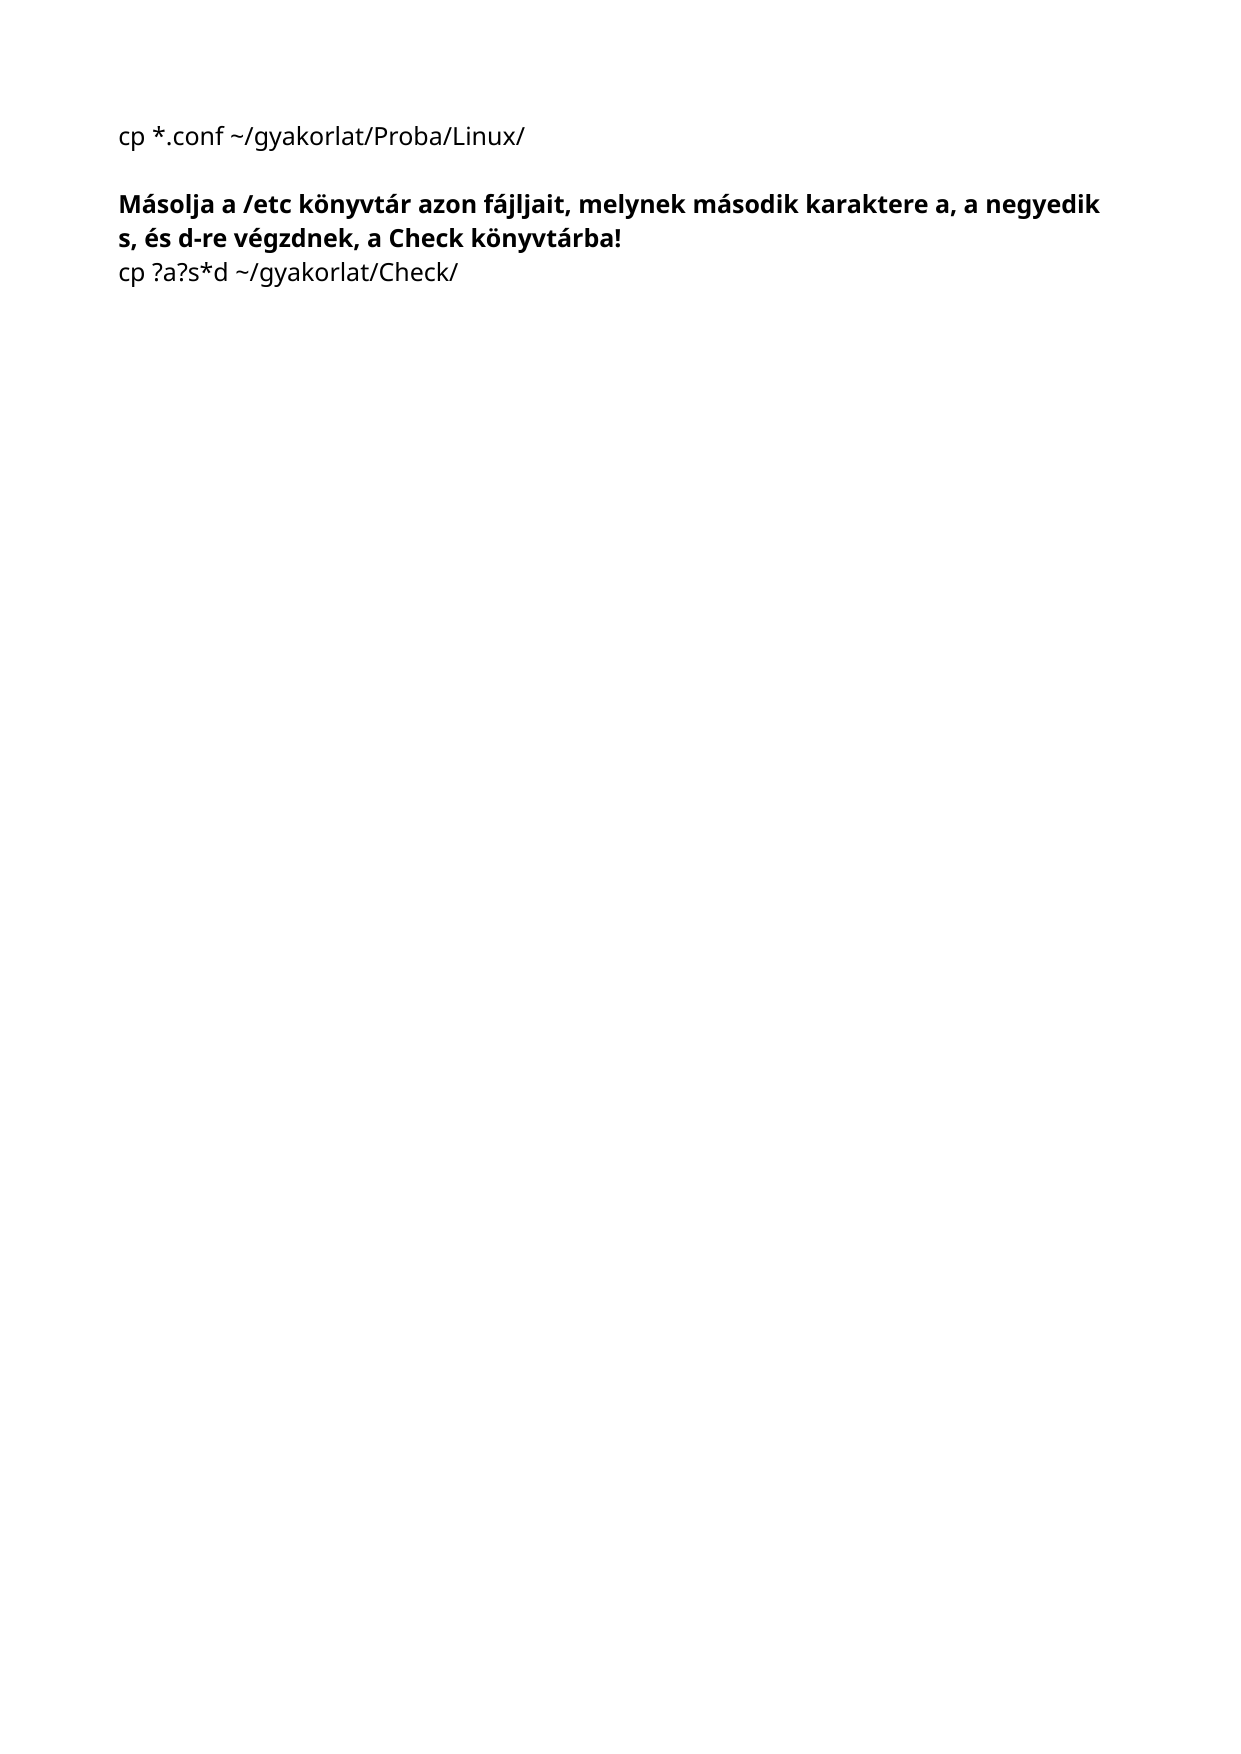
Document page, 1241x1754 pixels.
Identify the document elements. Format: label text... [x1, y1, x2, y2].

text cp *.conf ~/gyakorlat/Proba/Linux/ [118, 118, 1122, 152]
text cp ?a?s*d ~/gyakorlat/Check/ [118, 254, 1122, 288]
text Másolja a /etc könyvtár azon fájljait, melynek második karaktere a, a negyedik s, és d-re végzdnek, a Check könyvtárba! [118, 186, 1122, 254]
